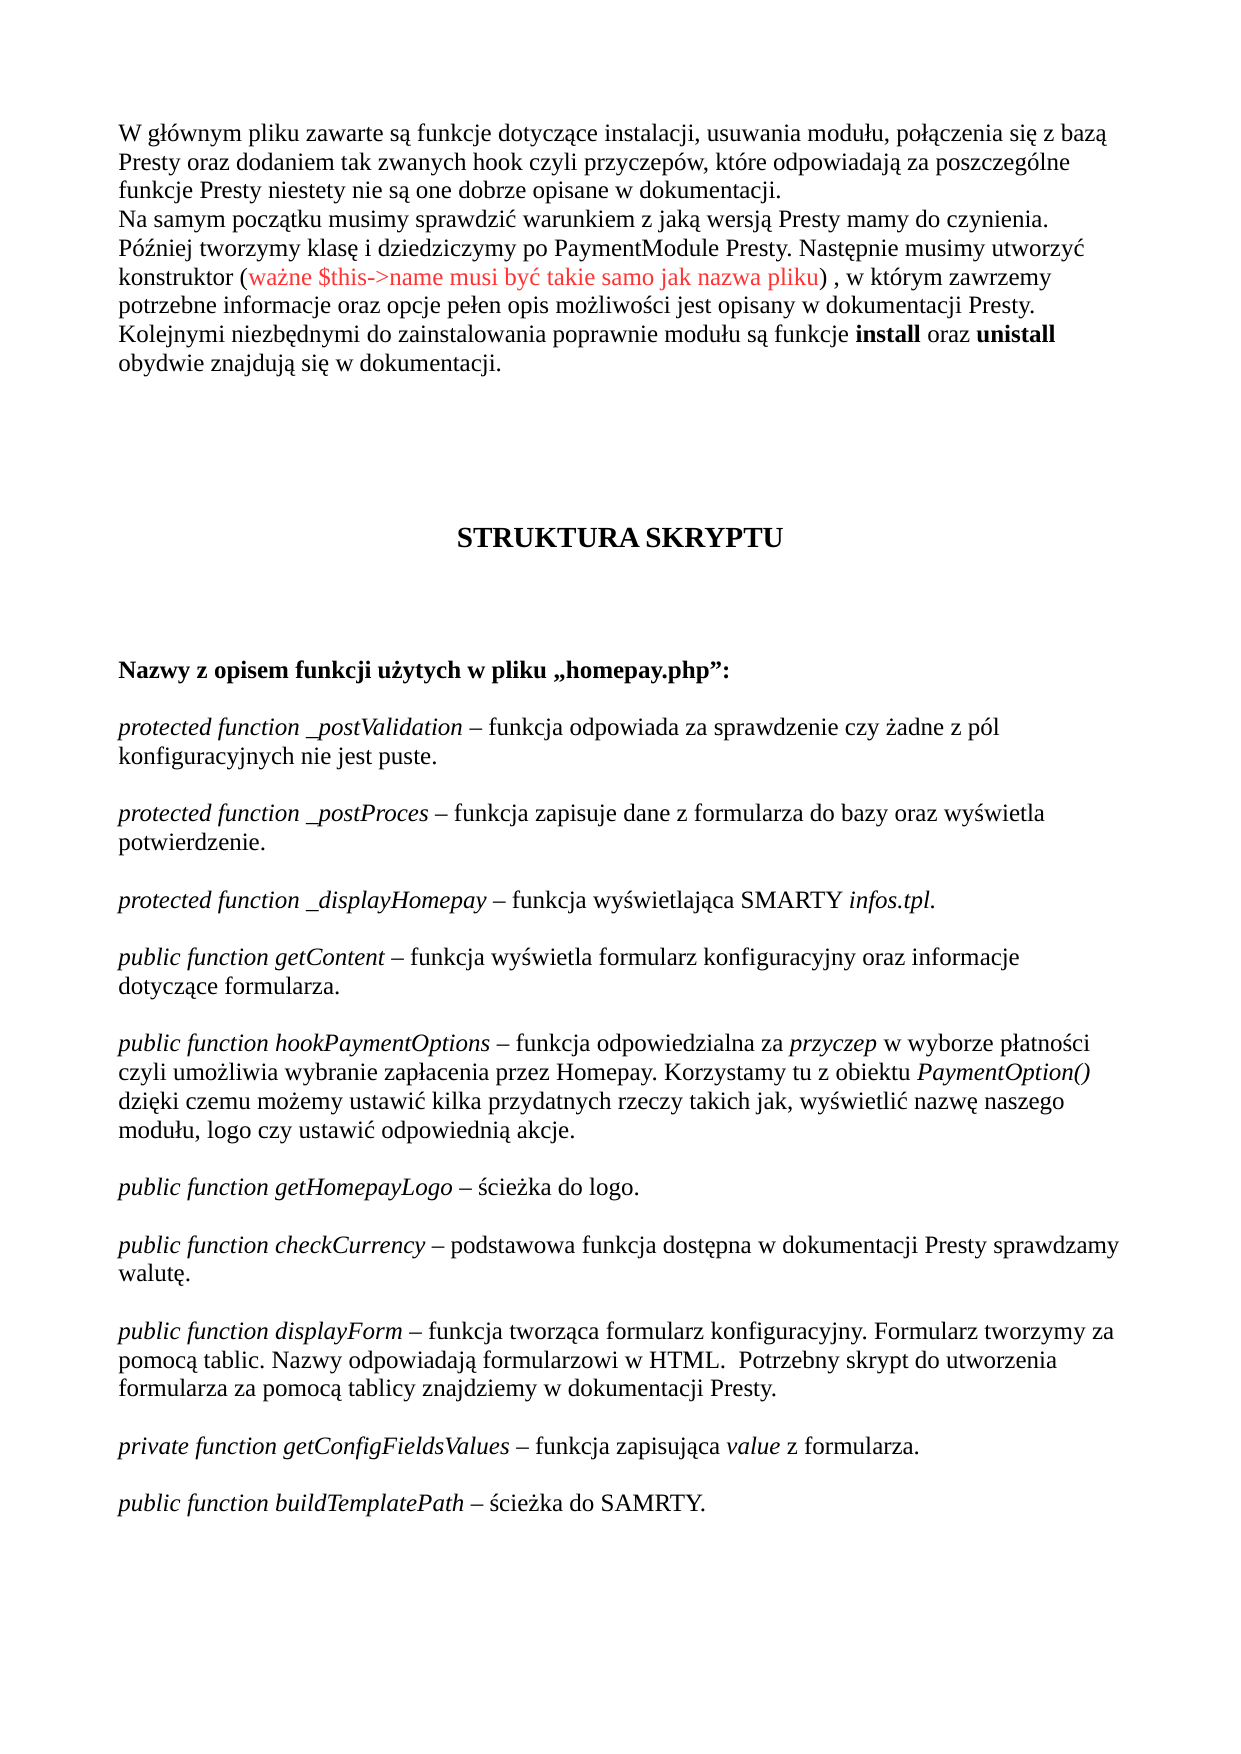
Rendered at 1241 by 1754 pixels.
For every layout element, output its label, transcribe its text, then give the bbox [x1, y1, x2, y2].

text public function getContent – funkcja wyświetla formularz konfiguracyjny oraz informacje dotyczące formularza. [118, 942, 1122, 1000]
text Na samym początku musimy sprawdzić warunkiem z jaką wersją Presty mamy do czynienia. [118, 204, 1122, 233]
text protected function _postValidation – funkcja odpowiada za sprawdzenie czy żadne z pól konfiguracyjnych nie jest puste. [118, 712, 1122, 770]
text Nazwy z opisem funkcji użytych w pliku „homepay.php”: [118, 655, 1122, 683]
text protected function _postProces – funkcja zapisuje dane z formularza do bazy oraz wyświetla potwierdzenie. [118, 798, 1122, 856]
text public function checkCurrency – podstawowa funkcja dostępna w dokumentacji Presty sprawdzamy walutę. [118, 1230, 1122, 1287]
text W głównym pliku zawarte są funkcje dotyczące instalacji, usuwania modułu, połączenia się z bazą Presty oraz dodaniem tak zwanych hook czyli przyczepów, które odpowiadają za poszczególne funkcje Presty niestety nie są one dobrze opisane w dokumentacji. [118, 118, 1122, 204]
text protected function _displayHomepay – funkcja wyświetlająca SMARTY infos.tpl. [118, 885, 1122, 913]
text public function buildTemplatePath – ścieżka do SAMRTY. [118, 1488, 1122, 1517]
text public function getHomepayLogo – ścieżka do logo. [118, 1172, 1122, 1201]
text Później tworzymy klasę i dziedziczymy po PaymentModule Presty. Następnie musimy utworzyć konstruktor (ważne $this->name musi być takie samo jak nazwa pliku) , w którym zawrzemy potrzebne informacje oraz opcje pełen opis możliwości jest opisany w dokumentacji Presty. Kolejnymi niezbędnymi do zainstalowania poprawnie modułu są funkcje install oraz unistall obydwie znajdują się w dokumentacji. [118, 233, 1122, 377]
text dzięki czemu możemy ustawić kilka przydatnych rzeczy takich jak, wyświetlić nazwę naszego modułu, logo czy ustawić odpowiednią akcje. [118, 1086, 1122, 1143]
text public function displayForm – funkcja tworząca formularz konfiguracyjny. Formularz tworzymy za pomocą tablic. Nazwy odpowiadają formularzowi w HTML. Potrzebny skrypt do utworzenia formularza za pomocą tablicy znajdziemy w dokumentacji Presty. [118, 1316, 1122, 1402]
text STRUKTURA SKRYPTU [118, 521, 1122, 554]
text public function hookPaymentOptions – funkcja odpowiedzialna za przyczep w wyborze płatności czyli umożliwia wybranie zapłacenia przez Homepay. Korzystamy tu z obiektu PaymentOption() [118, 1028, 1122, 1086]
text private function getConfigFieldsValues – funkcja zapisująca value z formularza. [118, 1431, 1122, 1460]
